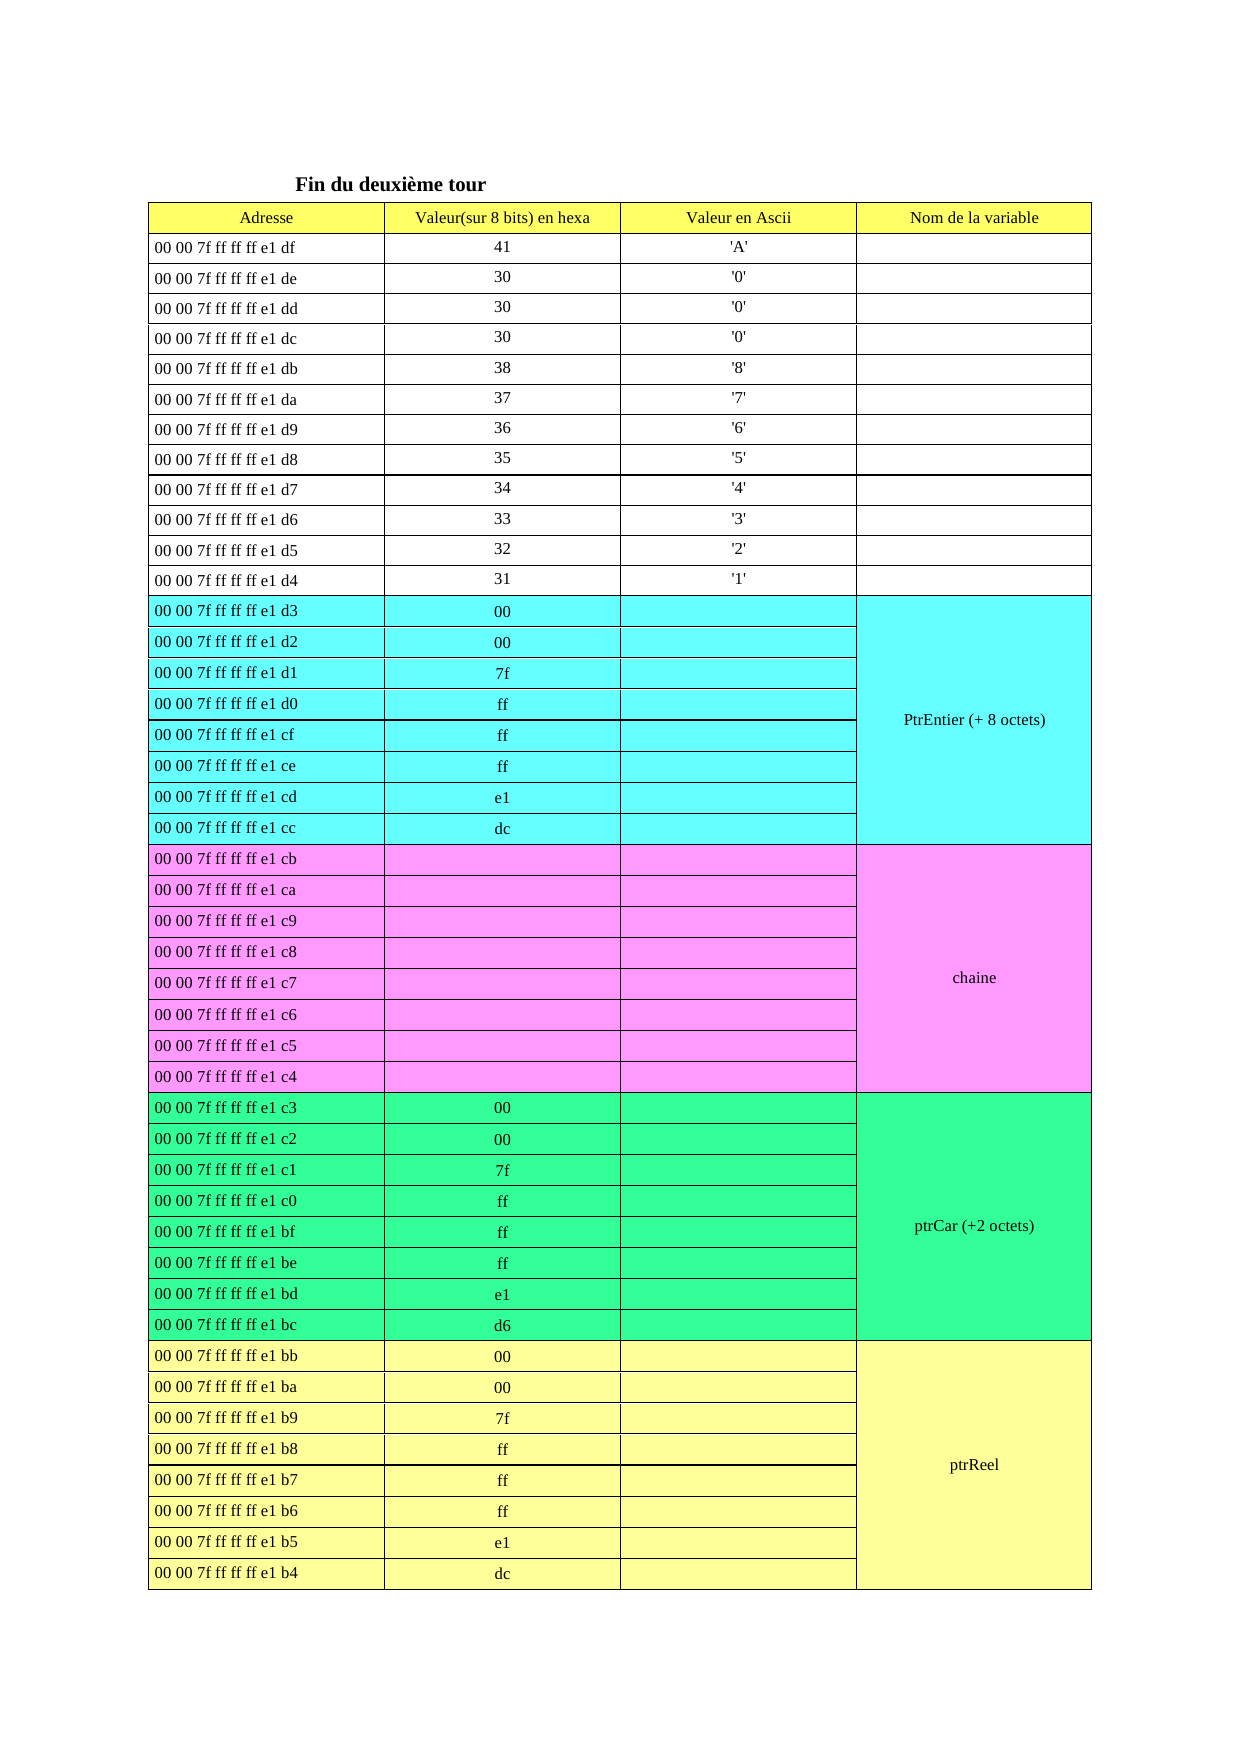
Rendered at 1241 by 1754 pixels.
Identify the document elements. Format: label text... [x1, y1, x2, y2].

table_cell 00 00 7f ff ff ff e1 c9 [149, 907, 384, 937]
table_cell [621, 1559, 856, 1589]
table_cell [857, 566, 1091, 595]
table_cell [385, 1000, 620, 1030]
table_cell 00 00 7f ff ff ff e1 b7 [149, 1466, 384, 1496]
table_cell ff [385, 1186, 620, 1216]
table_cell 00 00 7f ff ff ff e1 bf [149, 1217, 384, 1247]
table_cell 00 00 7f ff ff ff e1 c8 [149, 938, 384, 968]
table_cell '8' [621, 355, 856, 384]
table_cell [621, 814, 856, 844]
table_cell 00 00 7f ff ff ff e1 cb [149, 845, 384, 875]
table_cell 32 [385, 536, 620, 565]
table_cell [621, 1435, 856, 1464]
table_cell [621, 721, 856, 751]
table_cell '1' [621, 566, 856, 595]
table_cell [621, 1466, 856, 1496]
table_cell 00 [385, 1093, 620, 1123]
table_cell 00 00 7f ff ff ff e1 da [149, 385, 384, 414]
table_cell 00 00 7f ff ff ff e1 d5 [149, 536, 384, 565]
table_cell 37 [385, 385, 620, 414]
table_cell 33 [385, 506, 620, 535]
table_cell [621, 938, 856, 968]
table_cell [621, 969, 856, 999]
table_cell dc [385, 814, 620, 844]
table_cell [621, 1031, 856, 1061]
table_cell '6' [621, 415, 856, 444]
table_cell [621, 1093, 856, 1123]
table_cell '3' [621, 506, 856, 535]
table_cell [857, 234, 1091, 263]
table_cell [621, 907, 856, 937]
table_cell [621, 1528, 856, 1558]
table_cell [385, 938, 620, 968]
table_cell ptrReel [857, 1341, 1091, 1589]
table_cell ff [385, 1497, 620, 1527]
table_cell ptrCar (+2 octets) [857, 1093, 1091, 1340]
table_cell 00 00 7f ff ff ff e1 d7 [149, 476, 384, 505]
table_cell 00 00 7f ff ff ff e1 c1 [149, 1155, 384, 1185]
table_cell 30 [385, 264, 620, 293]
table_cell chaine [857, 845, 1091, 1092]
table_cell 30 [385, 294, 620, 323]
table_cell 34 [385, 476, 620, 505]
table_cell [857, 476, 1091, 505]
table_cell [621, 1373, 856, 1402]
table_cell 00 00 7f ff ff ff e1 c7 [149, 969, 384, 999]
table_cell [857, 294, 1091, 323]
table_cell [621, 1186, 856, 1216]
table_cell 00 00 7f ff ff ff e1 d9 [149, 415, 384, 444]
table_cell dc [385, 1559, 620, 1589]
table_cell 00 00 7f ff ff ff e1 bc [149, 1310, 384, 1340]
table_cell 36 [385, 415, 620, 444]
table_cell e1 [385, 1528, 620, 1558]
table_cell 7f [385, 1155, 620, 1185]
table_cell e1 [385, 783, 620, 813]
table_cell 00 00 7f ff ff ff e1 dc [149, 325, 384, 354]
table_cell 00 00 7f ff ff ff e1 c5 [149, 1031, 384, 1061]
table_cell [857, 506, 1091, 535]
table_cell 00 [385, 1341, 620, 1371]
table_cell [621, 596, 856, 626]
table_cell [385, 907, 620, 937]
table_cell 30 [385, 325, 620, 354]
table_cell '2' [621, 536, 856, 565]
table_cell 00 00 7f ff ff ff e1 d6 [149, 506, 384, 535]
table_cell [621, 690, 856, 719]
table_cell 00 00 7f ff ff ff e1 b9 [149, 1404, 384, 1433]
table_cell [621, 1404, 856, 1433]
table_cell ff [385, 690, 620, 719]
table_cell 00 00 7f ff ff ff e1 d1 [149, 659, 384, 688]
table_cell 00 [385, 628, 620, 657]
table_cell [857, 325, 1091, 354]
table_header Adresse [149, 203, 384, 233]
table_cell 00 00 7f ff ff ff e1 c2 [149, 1124, 384, 1154]
table_cell 00 00 7f ff ff ff e1 d4 [149, 566, 384, 595]
table_cell 00 [385, 596, 620, 626]
table_cell ff [385, 721, 620, 751]
table_cell 00 00 7f ff ff ff e1 ba [149, 1373, 384, 1402]
table_cell [621, 783, 856, 813]
table_cell [857, 385, 1091, 414]
table_cell 7f [385, 1404, 620, 1433]
table_cell 00 00 7f ff ff ff e1 ce [149, 752, 384, 782]
table_cell 35 [385, 445, 620, 474]
table_cell ff [385, 1248, 620, 1278]
table_cell '0' [621, 325, 856, 354]
table_cell '7' [621, 385, 856, 414]
table_cell ff [385, 1466, 620, 1496]
table_cell 00 00 7f ff ff ff e1 d3 [149, 596, 384, 626]
table_cell 00 00 7f ff ff ff e1 b6 [149, 1497, 384, 1527]
table_cell 00 00 7f ff ff ff e1 d2 [149, 628, 384, 657]
table_cell 00 00 7f ff ff ff e1 c4 [149, 1062, 384, 1092]
table_cell 00 00 7f ff ff ff e1 cf [149, 721, 384, 751]
table_cell 00 00 7f ff ff ff e1 b8 [149, 1435, 384, 1464]
table_cell d6 [385, 1310, 620, 1340]
table_cell 00 00 7f ff ff ff e1 cc [149, 814, 384, 844]
table_cell [621, 1124, 856, 1154]
table_cell 00 00 7f ff ff ff e1 d8 [149, 445, 384, 474]
table_cell 7f [385, 659, 620, 688]
table_cell 00 [385, 1373, 620, 1402]
table_cell e1 [385, 1279, 620, 1309]
table_cell 00 00 7f ff ff ff e1 dd [149, 294, 384, 323]
table_cell ff [385, 752, 620, 782]
table_header Valeur en Ascii [621, 203, 856, 233]
table_cell [385, 876, 620, 906]
table_cell [385, 1031, 620, 1061]
table_cell [621, 1279, 856, 1309]
table_cell PtrEntier (+ 8 octets) [857, 596, 1091, 844]
table_cell '0' [621, 264, 856, 293]
table_cell '4' [621, 476, 856, 505]
table_cell [621, 1341, 856, 1371]
table_cell [621, 1062, 856, 1092]
table_cell [385, 845, 620, 875]
table_cell [621, 628, 856, 657]
table_cell [857, 355, 1091, 384]
table_cell [621, 1310, 856, 1340]
table_cell [621, 876, 856, 906]
table_cell 38 [385, 355, 620, 384]
table_cell [621, 1217, 856, 1247]
table_cell [621, 1155, 856, 1185]
table_cell 00 00 7f ff ff ff e1 de [149, 264, 384, 293]
table_header Nom de la variable [857, 203, 1091, 233]
table_cell [621, 845, 856, 875]
table_cell [857, 264, 1091, 293]
table_cell [621, 1000, 856, 1030]
table_cell ff [385, 1217, 620, 1247]
table_cell 'A' [621, 234, 856, 263]
table_cell 00 00 7f ff ff ff e1 db [149, 355, 384, 384]
table_cell 00 00 7f ff ff ff e1 b4 [149, 1559, 384, 1589]
table_cell [857, 536, 1091, 565]
table_cell 00 00 7f ff ff ff e1 d0 [149, 690, 384, 719]
table_cell 41 [385, 234, 620, 263]
table_cell 00 [385, 1124, 620, 1154]
table_cell [857, 445, 1091, 474]
table_cell 00 00 7f ff ff ff e1 b5 [149, 1528, 384, 1558]
subtitle Fin du deuxième tour [295, 173, 1092, 196]
table_cell 00 00 7f ff ff ff e1 ca [149, 876, 384, 906]
table_cell 00 00 7f ff ff ff e1 c3 [149, 1093, 384, 1123]
table_cell 00 00 7f ff ff ff e1 df [149, 234, 384, 263]
table_cell [857, 415, 1091, 444]
table_cell 00 00 7f ff ff ff e1 cd [149, 783, 384, 813]
table_cell [621, 1497, 856, 1527]
table_cell 00 00 7f ff ff ff e1 bd [149, 1279, 384, 1309]
table_cell [621, 752, 856, 782]
table_cell 00 00 7f ff ff ff e1 c0 [149, 1186, 384, 1216]
table_cell 00 00 7f ff ff ff e1 c6 [149, 1000, 384, 1030]
table_cell [621, 659, 856, 688]
table_cell 31 [385, 566, 620, 595]
table_cell ff [385, 1435, 620, 1464]
table_cell [621, 1248, 856, 1278]
table_cell '5' [621, 445, 856, 474]
table_cell '0' [621, 294, 856, 323]
table_cell 00 00 7f ff ff ff e1 bb [149, 1341, 384, 1371]
table_cell [385, 1062, 620, 1092]
table_header Valeur(sur 8 bits) en hexa [385, 203, 620, 233]
table_cell 00 00 7f ff ff ff e1 be [149, 1248, 384, 1278]
